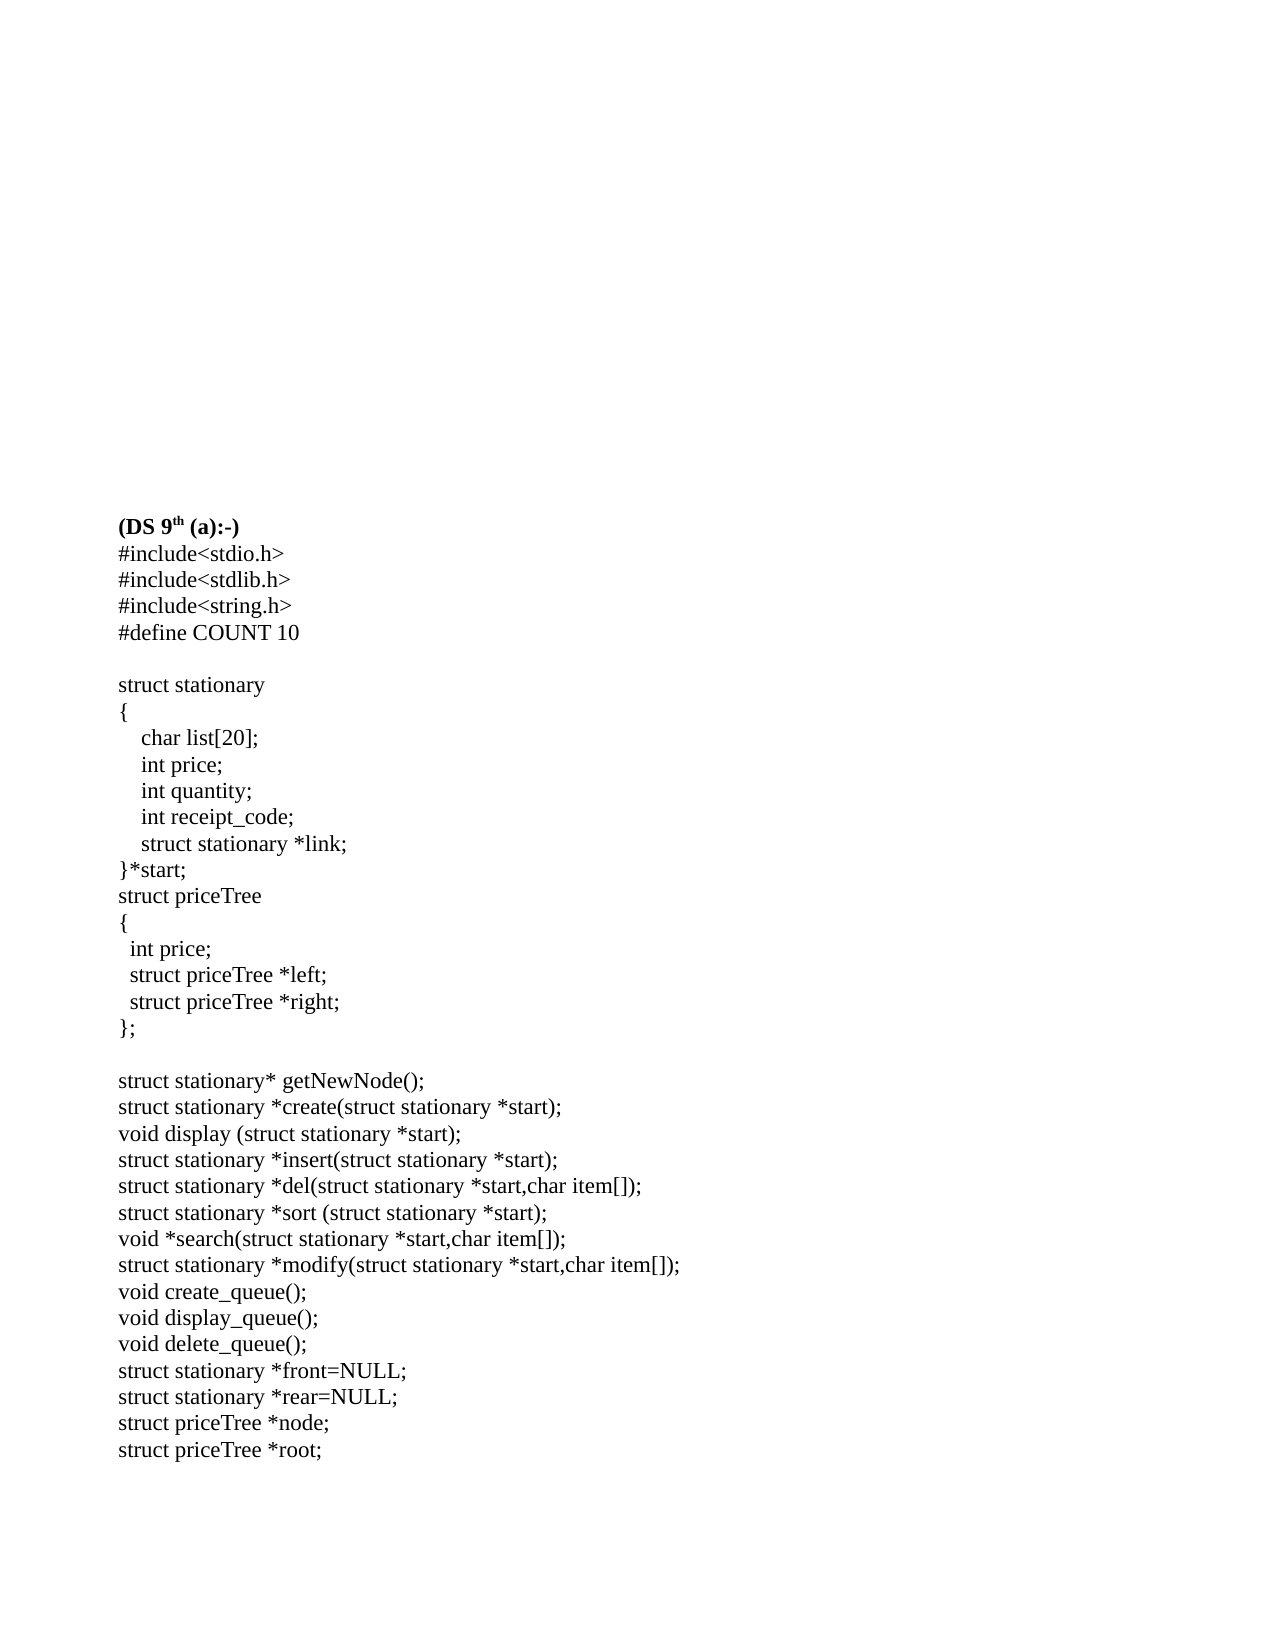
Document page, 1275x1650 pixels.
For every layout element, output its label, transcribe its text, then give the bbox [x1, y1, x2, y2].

text struct stationary [118, 672, 1157, 698]
text }*start; [118, 856, 1157, 882]
text #include<string.h> [118, 592, 1157, 619]
text struct stationary *modify(struct stationary *start,char item[]); [118, 1251, 1157, 1278]
text struct priceTree *node; [118, 1409, 1157, 1436]
text #include<stdlib.h> [118, 566, 1157, 592]
text struct stationary *sort (struct stationary *start); [118, 1199, 1157, 1225]
text struct priceTree *left; [118, 961, 1157, 988]
text (DS 9th (a):-) [118, 513, 1157, 540]
text int price; [118, 751, 1157, 777]
text #include<stdio.h> [118, 540, 1157, 566]
text { [118, 698, 1157, 724]
text int quantity; [118, 777, 1157, 803]
text struct priceTree [118, 882, 1157, 909]
text #define COUNT 10 [118, 619, 1157, 645]
text void delete_queue(); [118, 1330, 1157, 1357]
text void display_queue(); [118, 1304, 1157, 1330]
text struct stationary *insert(struct stationary *start); [118, 1146, 1157, 1172]
text struct priceTree *root; [118, 1436, 1157, 1462]
text { [118, 909, 1157, 935]
text char list[20]; [118, 724, 1157, 751]
text void create_queue(); [118, 1278, 1157, 1304]
text int price; [118, 935, 1157, 961]
text struct stationary *link; [118, 830, 1157, 856]
text void display (struct stationary *start); [118, 1119, 1157, 1146]
text void *search(struct stationary *start,char item[]); [118, 1225, 1157, 1251]
text }; [118, 1014, 1157, 1041]
text struct stationary *rear=NULL; [118, 1383, 1157, 1409]
text struct stationary *del(struct stationary *start,char item[]); [118, 1172, 1157, 1199]
text struct stationary *create(struct stationary *start); [118, 1093, 1157, 1119]
text int receipt_code; [118, 803, 1157, 830]
text struct stationary* getNewNode(); [118, 1067, 1157, 1093]
text struct stationary *front=NULL; [118, 1357, 1157, 1383]
text struct priceTree *right; [118, 988, 1157, 1014]
